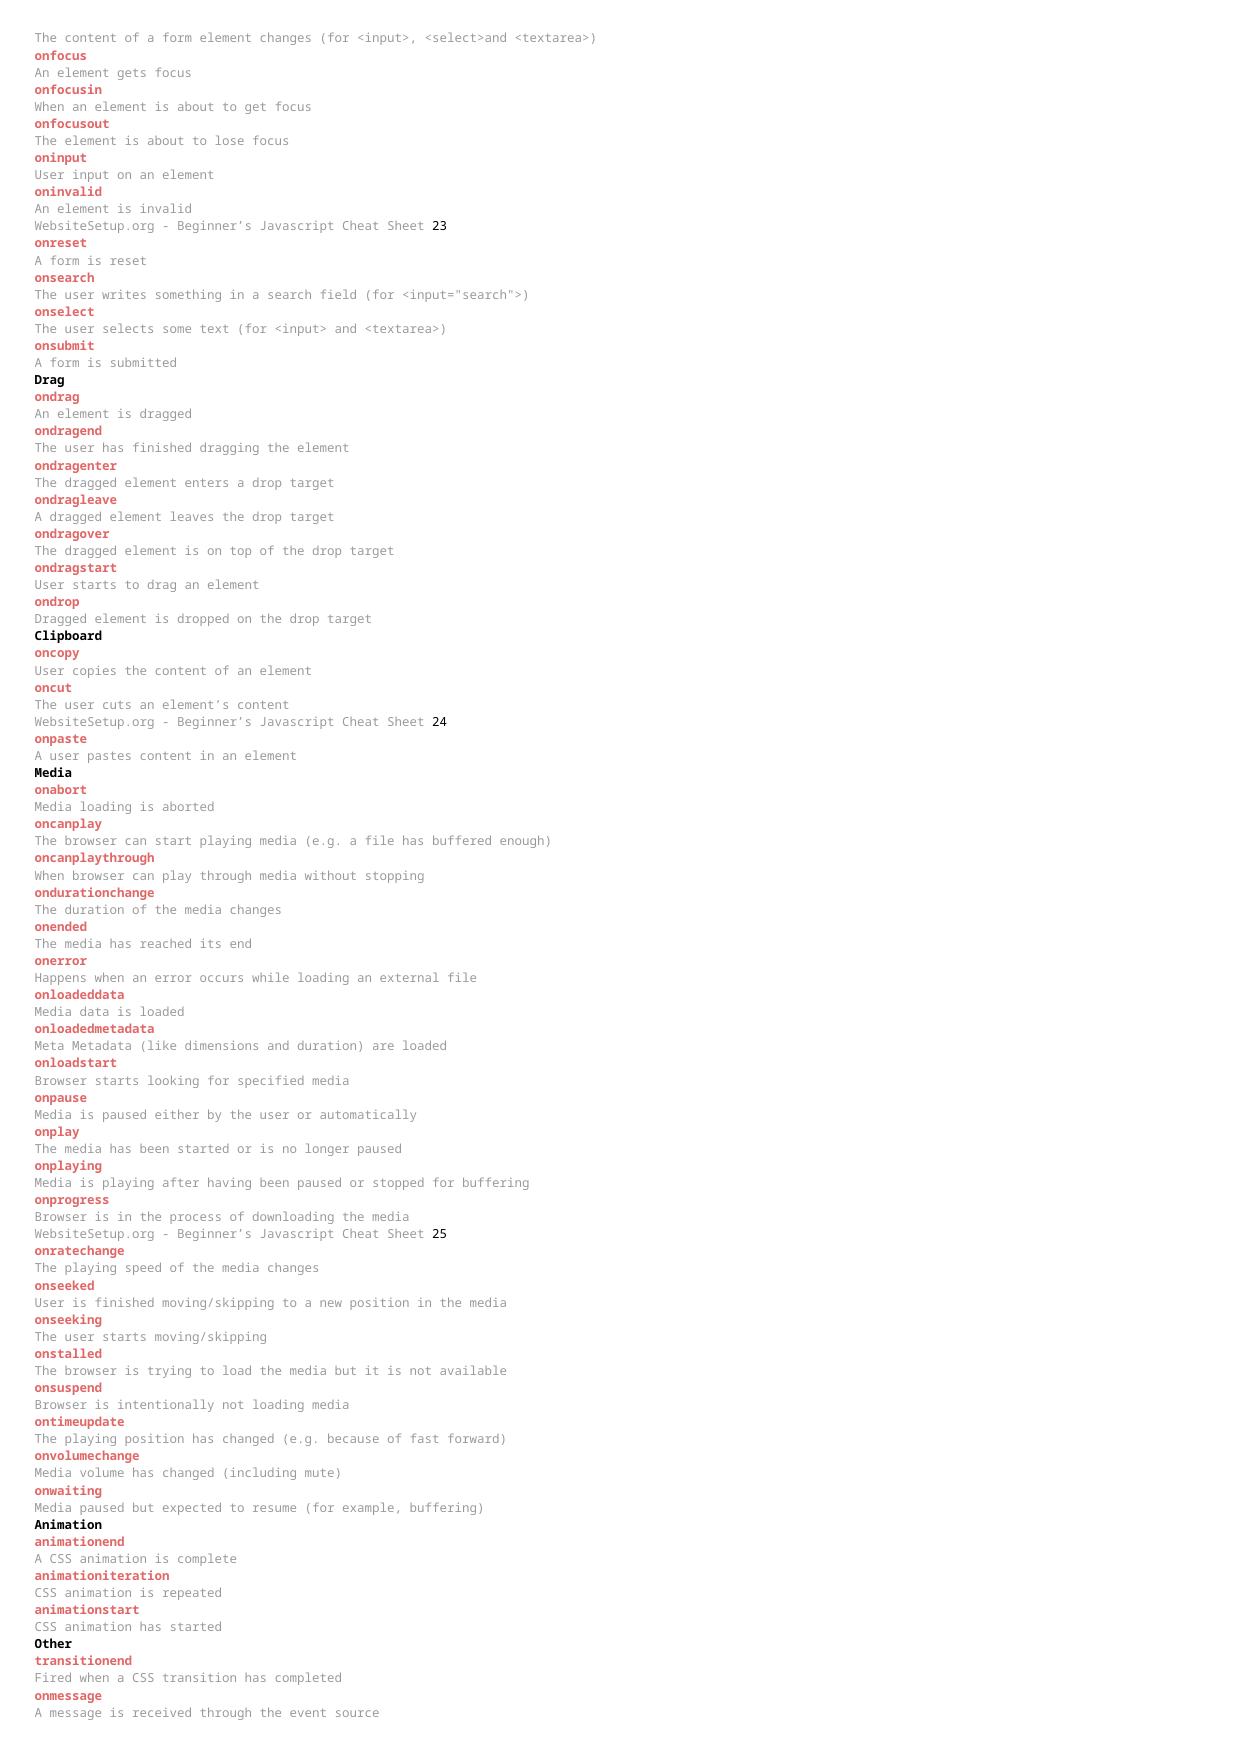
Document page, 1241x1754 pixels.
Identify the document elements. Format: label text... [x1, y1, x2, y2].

text ontimeupdate [34, 1413, 1203, 1430]
text animationend [34, 1533, 1203, 1550]
text ondrop [34, 593, 1203, 610]
text A CSS animation is complete [34, 1550, 1203, 1567]
text onsuspend [34, 1379, 1203, 1396]
text oninvalid [34, 183, 1203, 200]
text onsubmit [34, 337, 1203, 354]
text onprogress [34, 1191, 1203, 1208]
text The playing position has changed (e.g. because of fast forward) [34, 1430, 1203, 1447]
text onplay [34, 1123, 1203, 1140]
text onseeking [34, 1311, 1203, 1328]
text An element gets focus [34, 64, 1203, 81]
text The user starts moving/skipping [34, 1328, 1203, 1345]
text oninput [34, 149, 1203, 166]
text The duration of the media changes [34, 901, 1203, 918]
text ondragenter [34, 457, 1203, 474]
text User copies the content of an element [34, 662, 1203, 679]
text Animation [34, 1516, 1203, 1533]
text When an element is about to get focus [34, 98, 1203, 115]
text CSS animation is repeated [34, 1584, 1203, 1601]
text The user selects some text (for <input> and <textarea>) [34, 320, 1203, 337]
text oncopy [34, 644, 1203, 662]
text Happens when an error occurs while loading an external file [34, 969, 1203, 986]
text oncanplaythrough [34, 849, 1203, 867]
text Browser is in the process of downloading the media [34, 1208, 1203, 1225]
text onloadedmetadata [34, 1020, 1203, 1037]
text Media is paused either by the user or automatically [34, 1106, 1203, 1123]
text Media [34, 764, 1203, 781]
text Media loading is aborted [34, 798, 1203, 815]
text Dragged element is dropped on the drop target [34, 610, 1203, 627]
text The user writes something in a search field (for <input="search">) [34, 286, 1203, 303]
text A form is reset [34, 252, 1203, 269]
text The user has finished dragging the element [34, 439, 1203, 457]
text onreset [34, 234, 1203, 252]
text The media has been started or is no longer paused [34, 1140, 1203, 1157]
text onfocusin [34, 81, 1203, 98]
text transitionend [34, 1652, 1203, 1669]
text Drag [34, 371, 1203, 388]
text oncanplay [34, 815, 1203, 832]
text ondurationchange [34, 884, 1203, 901]
text animationstart [34, 1601, 1203, 1618]
text Media is playing after having been paused or stopped for buffering [34, 1174, 1203, 1191]
text Clipboard [34, 627, 1203, 644]
text onpause [34, 1089, 1203, 1106]
text When browser can play through media without stopping [34, 867, 1203, 884]
text onabort [34, 781, 1203, 798]
text The dragged element is on top of the drop target [34, 542, 1203, 559]
text onseeked [34, 1277, 1203, 1294]
text WebsiteSetup.org - Beginner’s Javascript Cheat Sheet 24 [34, 713, 1203, 730]
text An element is invalid [34, 200, 1203, 217]
text A message is received through the event source [34, 1704, 1203, 1721]
text onfocusout [34, 115, 1203, 132]
text onpaste [34, 730, 1203, 747]
text ondragend [34, 422, 1203, 439]
text CSS animation has started [34, 1618, 1203, 1635]
text onstalled [34, 1345, 1203, 1362]
text Meta Metadata (like dimensions and duration) are loaded [34, 1037, 1203, 1054]
text WebsiteSetup.org - Beginner’s Javascript Cheat Sheet 23 [34, 217, 1203, 234]
text onplaying [34, 1157, 1203, 1174]
text ondragleave [34, 491, 1203, 508]
text onvolumechange [34, 1447, 1203, 1464]
text The content of a form element changes (for <input>, <select>and <textarea>) [34, 29, 1203, 47]
text onratechange [34, 1242, 1203, 1259]
text onselect [34, 303, 1203, 320]
text onfocus [34, 47, 1203, 64]
text A user pastes content in an element [34, 747, 1203, 764]
text animationiteration [34, 1567, 1203, 1584]
text The dragged element enters a drop target [34, 474, 1203, 491]
text Browser starts looking for specified media [34, 1072, 1203, 1089]
text Media volume has changed (including mute) [34, 1464, 1203, 1482]
text onloadstart [34, 1054, 1203, 1072]
text onmessage [34, 1687, 1203, 1704]
text The user cuts an element’s content [34, 696, 1203, 713]
text ondragover [34, 525, 1203, 542]
text The browser is trying to load the media but it is not available [34, 1362, 1203, 1379]
text onended [34, 918, 1203, 935]
text onloadeddata [34, 986, 1203, 1003]
text A dragged element leaves the drop target [34, 508, 1203, 525]
text The media has reached its end [34, 935, 1203, 952]
text Fired when a CSS transition has completed [34, 1669, 1203, 1687]
text The browser can start playing media (e.g. a file has buffered enough) [34, 832, 1203, 849]
text onwaiting [34, 1482, 1203, 1499]
text Browser is intentionally not loading media [34, 1396, 1203, 1413]
text User starts to drag an element [34, 576, 1203, 593]
text ondragstart [34, 559, 1203, 576]
text Media data is loaded [34, 1003, 1203, 1020]
text User is finished moving/skipping to a new position in the media [34, 1294, 1203, 1311]
text ondrag [34, 388, 1203, 405]
text An element is dragged [34, 405, 1203, 422]
text The playing speed of the media changes [34, 1259, 1203, 1277]
text Other [34, 1635, 1203, 1652]
text oncut [34, 679, 1203, 696]
text WebsiteSetup.org - Beginner’s Javascript Cheat Sheet 25 [34, 1225, 1203, 1242]
text onerror [34, 952, 1203, 969]
text Media paused but expected to resume (for example, buffering) [34, 1499, 1203, 1516]
text onsearch [34, 269, 1203, 286]
text A form is submitted [34, 354, 1203, 371]
text The element is about to lose focus [34, 132, 1203, 149]
text User input on an element [34, 166, 1203, 183]
